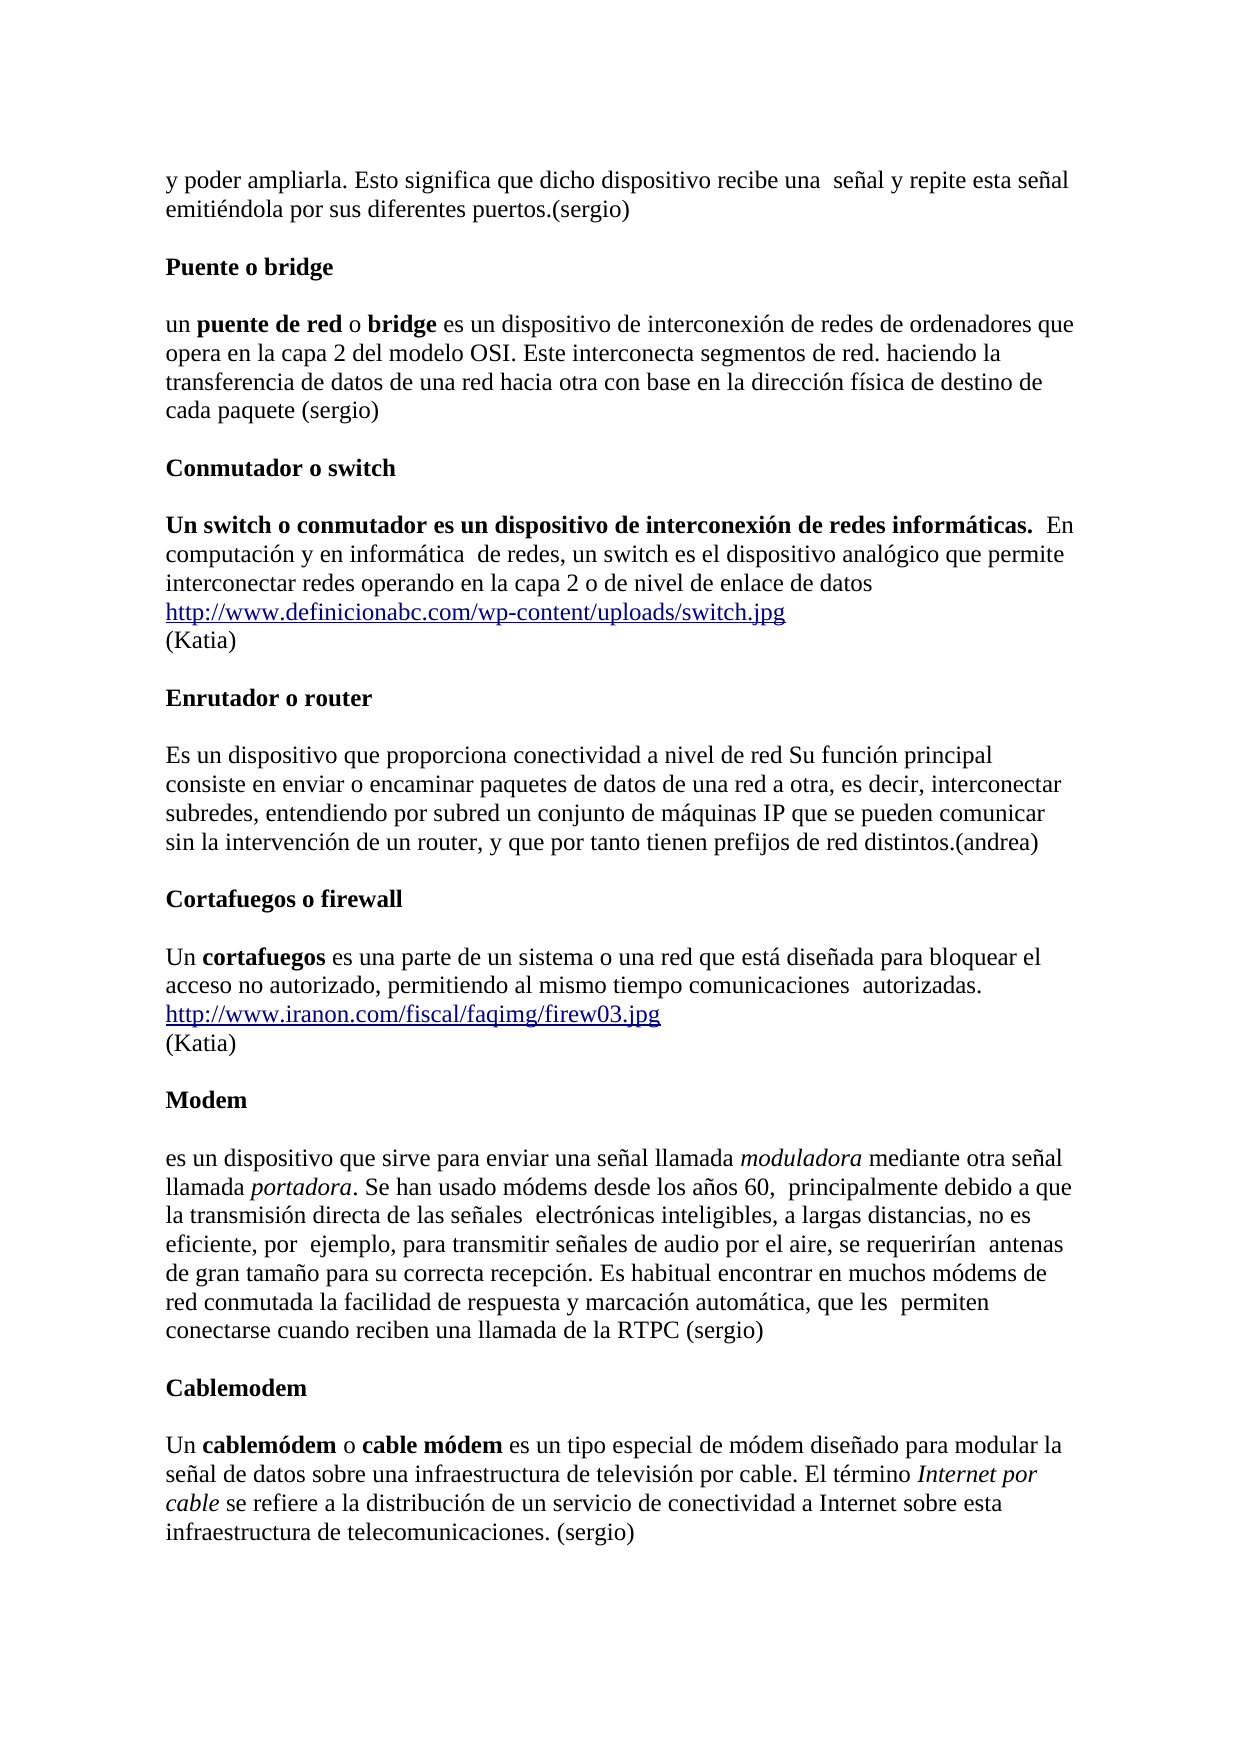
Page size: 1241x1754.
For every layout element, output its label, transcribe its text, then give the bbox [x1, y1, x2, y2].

text (andrea) 2.4. Elementos de conexión Los elementos de conexión son los dispositivos físicos por los que realmente se realiza la conectividad por la red Los más importantes son los siguientes: Tarjetas de red ¿Con que otro nombre se le conoce? se conoce tambien como direccion NIC (network interface card) (sergio) ¿De qué se encarga? De la comunicación con aparatos conectados entre si y también permite compartir recursos entre dos o más ordenadores(Alvaro) Las tarjetas de red que se utilizan en las conexiones a redes con cable ¿Que tipo de conector incluyen (macho o hembra)? Conectores Se definen como los elementos donde termina la conexión del cable. Dependiendo del cable que se utilice, los conectores serán diferentes. ¿Cuáles son los conectores más utilizados para los siguientes tipos de cables? Inserta una URL de una imagen de cada uno Cable UTP y STP http://www.google.es/imgres?q=conectores+rj45&um=1&hl=es&sa=N&tbm=isch&tbnid=z_sn9Dg7XpKPpM:&imgrefurl=http://norcable.es/tienda//-p-282.html&docid=qYXcU9r25olIqM&imgurl=http://norcable.es/tienda/images/R045_big.jpg&w=500&h=400&ei=1iFTULf1Laf80QXAm4EY&zoom=1&iact=hc&vpx=409&vpy=545&dur=22&hovh=201&hovw=251&tx=173&ty=191&sig=115018608258280248240&page=1&tbnh=142&tbnw=227&start=0&ndsp=22&ved=1t:429,r:18,s:0,i:144&biw=1280&bih=859 (Emilio) RJ45 Cable telefónico Cable formado principalmente por dos alambres de cobre que se encuentran aislados por una cubierta plástica y torcidos uno contra el otro, por lo que también se les llama de par torcido (twisted pair). Son sumamente económicos, flexibles y permiten manipular una señal a una distancia máxima de 110 metros sin el uso de amplificadores. http://gamacomputacion.com.ar/osc/images/14121171.jpg Cables de tipo coaxial http://www.google.es/imgres?um=1&hl=en&biw=1280&bih=859&tbm=isch&tbnid=Jx7BqwKxu0peTM:&imgrefurl=http://construiryadministrarredcb7716antonia.blogspot.com/2011/04/estructura-y-configuracion-de-medios-de.html&docid=1qhINt0-Pfl_WM&imgurl=http://2.bp.blogspot.com/-6Mq3KkmjGj4/TZj7UQjdqMI/AAAAAAAAAEA/r88K96TlqUw/s1600/cables-coaxiales.jpg&w=800&h=670&ei=KSJTULrVM6qX1AWm24FQ&zoom=1&iact=hc&vpx=423&vpy=157&dur=3634&hovh=205&hovw=245&tx=184&ty=81&sig=107064161569082619284&page=1&tbnh=161&tbnw=192&start=0&ndsp=20&ved=1t:429,r:1,s:0,i:73 Cables de fibra óptica http://blog.captalis.com/wp-content/uploads/2009/04/cables-de-distribucion-de-fibra-optica.jpg Antenas Se utilizan cuando se implementan redes inalámbricas. En este caso tanto las tarjetas de red como los elementos intermedios poseen antenas en lugar de conectores machos o hembras. ¿Cuáles son las principales ventajas del uso de antenas ¿Qué dos tipos básicos de antenas hay?¿En que se diferencian? 2.5. Equipos intermedios Los equipos intermedios son nodos de una red local que aparecen colocados entro los equipos terminales. Las funciones principales de estos son:RepeticióEnrutamiento de paquetes entre redes distintas.Hacer de concentrador entre dispositivos de la red Describe brevemente los siguientes equipos intermedios e inserta para cada uno una URL (dirección de internet) en la que se muestre una imagen del mismo. Concentrador o hub Un concentrador o hub es un dispositivo que permite centralizar el cableado de una red y poder ampliarla. Esto significa que dicho dispositivo recibe una señal y repite esta señal emitiéndola por sus diferentes puertos.(sergio) Puente o bridge un puente de red o bridge es un dispositivo de interconexión de redes de ordenadores que opera en la capa 2 del modelo OSI. Este interconecta segmentos de red. haciendo la transferencia de datos de una red hacia otra con base en la dirección física de destino de cada paquete (sergio) Conmutador o switch Un switch o conmutador es un dispositivo de interconexión de redes informáticas. En computación y en informática de redes, un switch es el dispositivo analógico que permite interconectar redes operando en la capa 2 o de nivel de enlace de datos http://www.definicionabc.com/wp-content/uploads/switch.jpg (Katia) Enrutador o router Es un dispositivo que proporciona conectividad a nivel de red Su función principal consiste en enviar o encaminar paquetes de datos de una red a otra, es decir, interconectar subredes, entendiendo por subred un conjunto de máquinas IP que se pueden comunicar sin la intervención de un router, y que por tanto tienen prefijos de red distintos.(andrea) Cortafuegos o firewall Un cortafuegos es una parte de un sistema o una red que está diseñada para bloquear el acceso no autorizado, permitiendo al mismo tiempo comunicaciones autorizadas. http://www.iranon.com/fiscal/faqimg/firew03.jpg (Katia) Modem es un dispositivo que sirve para enviar una señal llamada moduladora mediante otra señal llamada portadora. Se han usado módems desde los años 60, principalmente debido a que la transmisión directa de las señales electrónicas inteligibles, a largas distancias, no es eficiente, por ejemplo, para transmitir señales de audio por el aire, se requerirían antenas de gran tamaño para su correcta recepción. Es habitual encontrar en muchos módems de red conmutada la facilidad de respuesta y marcación automática, que les permiten conectarse cuando reciben una llamada de la RTPC (sergio) Cablemodem Un cablemódem o cable módem es un tipo especial de módem diseñado para modular la señal de datos sobre una infraestructura de televisión por cable. El término Internet por cable se refiere a la distribución de un servicio de conectividad a Internet sobre esta infraestructura de telecomunicaciones. (sergio) [165, 165, 1075, 1545]
